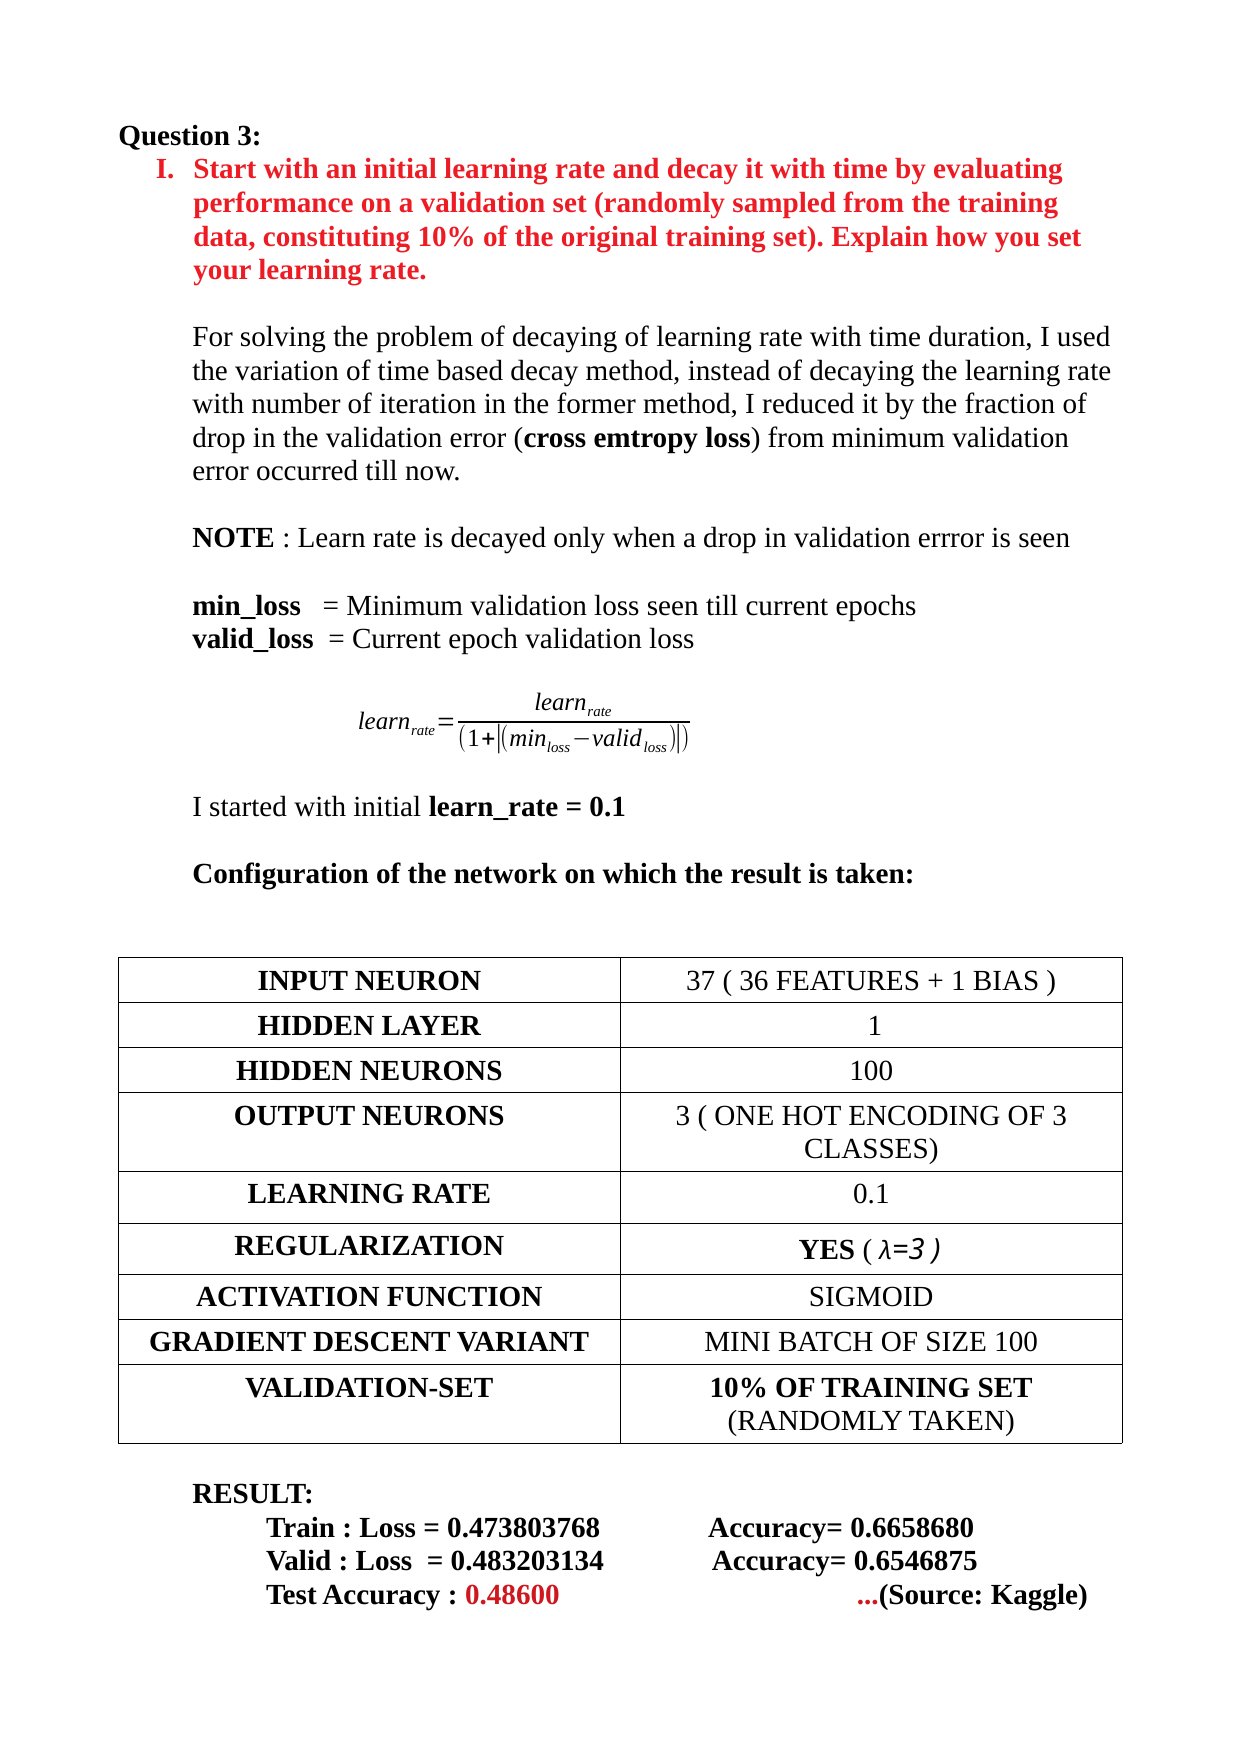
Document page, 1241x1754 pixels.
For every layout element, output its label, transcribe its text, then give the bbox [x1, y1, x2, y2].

table_cell MINI BATCH OF SIZE 100 [621, 1320, 1122, 1364]
text For solving the problem of decaying of learning rate with time duration, I used [118, 319, 1122, 353]
table_cell 100 [621, 1048, 1122, 1092]
text Question 3: [118, 118, 1122, 152]
text NOTE : Learn rate is decayed only when a drop in validation errror is seen [118, 521, 1122, 554]
text Valid : Loss = 0.483203134 Accuracy= 0.6546875 [118, 1543, 1122, 1577]
table_cell ACTIVATION FUNCTION [119, 1275, 620, 1319]
table_cell 0.1 [621, 1172, 1122, 1222]
text drop in the validation error (cross emtropy loss) from minimum validation error occurred till now. [118, 420, 1122, 487]
table_header INPUT NEURON [119, 958, 620, 1002]
table_cell GRADIENT DESCENT VARIANT [119, 1320, 620, 1364]
table_header 37 ( 36 FEATURES + 1 BIAS ) [621, 958, 1122, 1002]
table_cell 3 ( ONE HOT ENCODING OF 3 CLASSES) [621, 1093, 1122, 1171]
text Train : Loss = 0.473803768 Accuracy= 0.6658680 [118, 1510, 1122, 1543]
table_cell YES ( λ=3 ) [621, 1224, 1122, 1274]
table_cell HIDDEN LAYER [119, 1003, 620, 1047]
text I started with initial learn_rate = 0.1 [118, 789, 1122, 823]
text min_loss = Minimum validation loss seen till current epochs [118, 588, 1122, 621]
text valid_loss = Current epoch validation loss [118, 621, 1122, 655]
table_cell LEARNING RATE [119, 1172, 620, 1222]
table_cell HIDDEN NEURONS [119, 1048, 620, 1092]
text Test Accuracy : 0.48600 ...(Source: Kaggle) [118, 1577, 1122, 1610]
text with number of iteration in the former method, I reduced it by the fraction of [118, 386, 1122, 420]
table_cell 1 [621, 1003, 1122, 1047]
table_cell VALIDATION-SET [119, 1365, 620, 1442]
text the variation of time based decay method, instead of decaying the learning rate [118, 353, 1122, 386]
text RESULT: [118, 1476, 1122, 1510]
text Configuration of the network on which the result is taken: [118, 856, 1122, 890]
table_cell REGULARIZATION [119, 1224, 620, 1274]
table_cell OUTPUT NEURONS [119, 1093, 620, 1171]
list Start with an initial learning rate and decay it with time by evaluating performance on a validation set (randomly sampled from the training data, constituting 10% of the original training set). Explain how you set your learning rate. [156, 152, 1122, 286]
table_cell 10% OF TRAINING SET (RANDOMLY TAKEN) [621, 1365, 1122, 1442]
table_cell SIGMOID [621, 1275, 1122, 1319]
